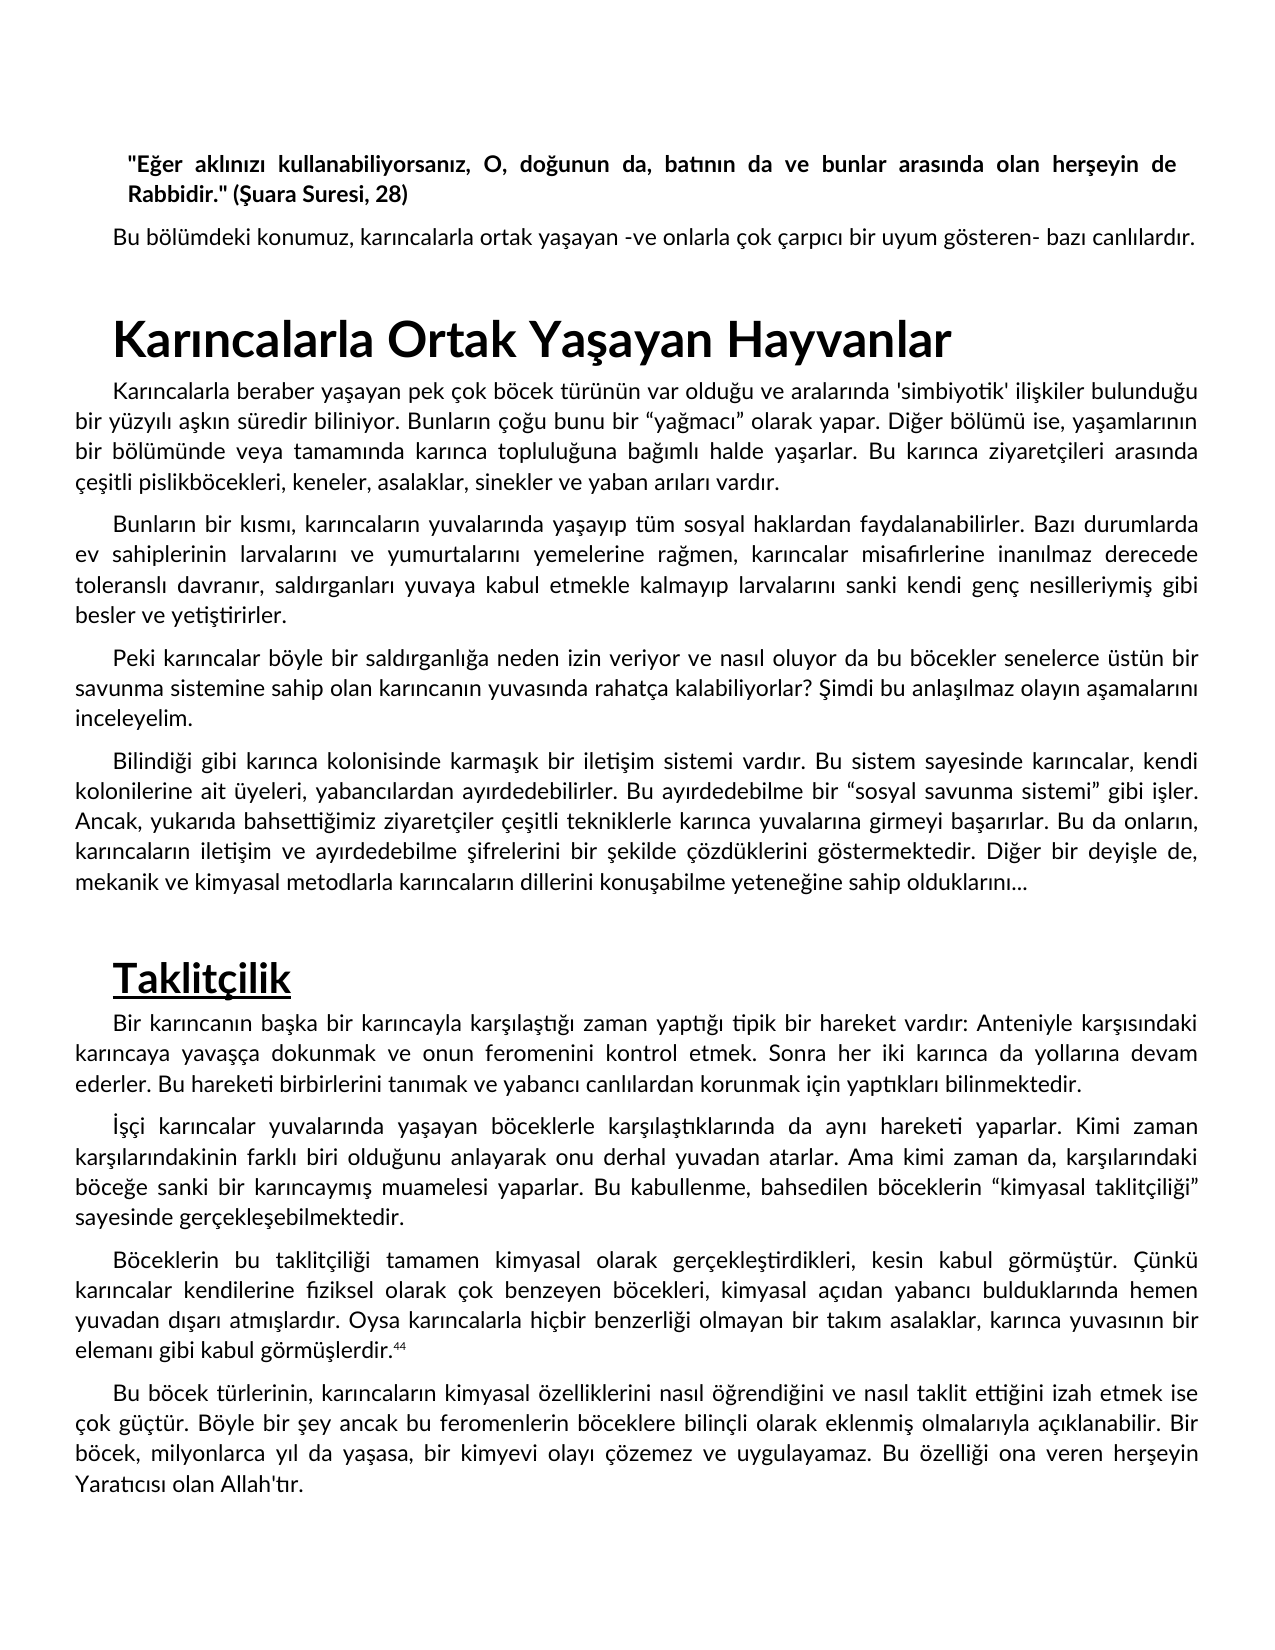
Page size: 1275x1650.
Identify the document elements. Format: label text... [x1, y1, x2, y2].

text "Eğer aklınızı kullanabiliyorsanız, O, doğunun da, batının da ve bunlar arasında olan herşeyin de Rabbidir." (Şuara Suresi, 28) [127, 150, 1177, 208]
subtitle Karıncalarla Ortak Yaşayan Hayvanlar [112, 308, 1200, 368]
text Karıncalarla beraber yaşayan pek çok böcek türünün var olduğu ve aralarında 'simbiyotik' ilişkiler bulunduğu bir yüzyılı aşkın süredir biliniyor. Bunların çoğu bunu bir “yağmacı” olarak yapar. Diğer bölümü ise, yaşamlarının bir bölümünde veya tamamında karınca topluluğuna bağımlı halde yaşarlar. Bu karınca ziyaretçileri arasında çeşitli pislikböcekleri, keneler, asalaklar, sinekler ve yaban arıları vardır. [75, 377, 1200, 495]
text Böceklerin bu taklitçiliği tamamen kimyasal olarak gerçekleştirdikleri, kesin kabul görmüştür. Çünkü karıncalar kendilerine fiziksel olarak çok benzeyen böcekleri, kimyasal açıdan yabancı bulduklarında hemen yuvadan dışarı atmışlardır. Oysa karıncalarla hiçbir benzerliği olmayan bir takım asalaklar, karınca yuvasının bir elemanı gibi kabul görmüşlerdir.44 [75, 1245, 1200, 1363]
text Bilindiği gibi karınca kolonisinde karmaşık bir iletişim sistemi vardır. Bu sistem sayesinde karıncalar, kendi kolonilerine ait üyeleri, yabancılardan ayırdedebilirler. Bu ayırdedebilme bir “sosyal savunma sistemi” gibi işler. Ancak, yukarıda bahsettiğimiz ziyaretçiler çeşitli tekniklerle karınca yuvalarına girmeyi başarırlar. Bu da onların, karıncaların iletişim ve ayırdedebilme şifrelerini bir şekilde çözdüklerini göstermektedir. Diğer bir deyişle de, mekanik ve kimyasal metodlarla karıncaların dillerini konuşabilme yeteneğine sahip olduklarını... [75, 746, 1200, 895]
text Bunların bir kısmı, karıncaların yuvalarında yaşayıp tüm sosyal haklardan faydalanabilirler. Bazı durumlarda ev sahiplerinin larvalarını ve yumurtalarını yemelerine rağmen, karıncalar misafirlerine inanılmaz derecede toleranslı davranır, saldırganları yuvaya kabul etmekle kalmayıp larvalarını sanki kendi genç nesilleriymiş gibi besler ve yetiştirirler. [75, 510, 1200, 628]
text İşçi karıncalar yuvalarında yaşayan böceklerle karşılaştıklarında da aynı hareketi yaparlar. Kimi zaman karşılarındakinin farklı biri olduğunu anlayarak onu derhal yuvadan atarlar. Ama kimi zaman da, karşılarındaki böceğe sanki bir karıncaymış muamelesi yaparlar. Bu kabullenme, bahsedilen böceklerin “kimyasal taklitçiliği” sayesinde gerçekleşebilmektedir. [75, 1112, 1200, 1230]
subtitle Taklitçilik [112, 953, 1200, 1003]
text Bu böcek türlerinin, karıncaların kimyasal özelliklerini nasıl öğrendiğini ve nasıl taklit ettiğini izah etmek ise çok güçtür. Böyle bir şey ancak bu feromenlerin böceklere bilinçli olarak eklenmiş olmalarıyla açıklanabilir. Bir böcek, milyonlarca yıl da yaşasa, bir kimyevi olayı çözemez ve uygulayamaz. Bu özelliği ona veren herşeyin Yaratıcısı olan Allah'tır. [75, 1379, 1200, 1497]
text Bir karıncanın başka bir karıncayla karşılaştığı zaman yaptığı tipik bir hareket vardır: Anteniyle karşısındaki karıncaya yavaşça dokunmak ve onun feromenini kontrol etmek. Sonra her iki karınca da yollarına devam ederler. Bu hareketi birbirlerini tanımak ve yabancı canlılardan korunmak için yaptıkları bilinmektedir. [75, 1009, 1200, 1097]
text Bu bölümdeki konumuz, karıncalarla ortak yaşayan -ve onlarla çok çarpıcı bir uyum gösteren- bazı canlılardır. [75, 223, 1200, 250]
text Peki karıncalar böyle bir saldırganlığa neden izin veriyor ve nasıl oluyor da bu böcekler senelerce üstün bir savunma sistemine sahip olan karıncanın yuvasında rahatça kalabiliyorlar? Şimdi bu anlaşılmaz olayın aşamalarını inceleyelim. [75, 643, 1200, 731]
